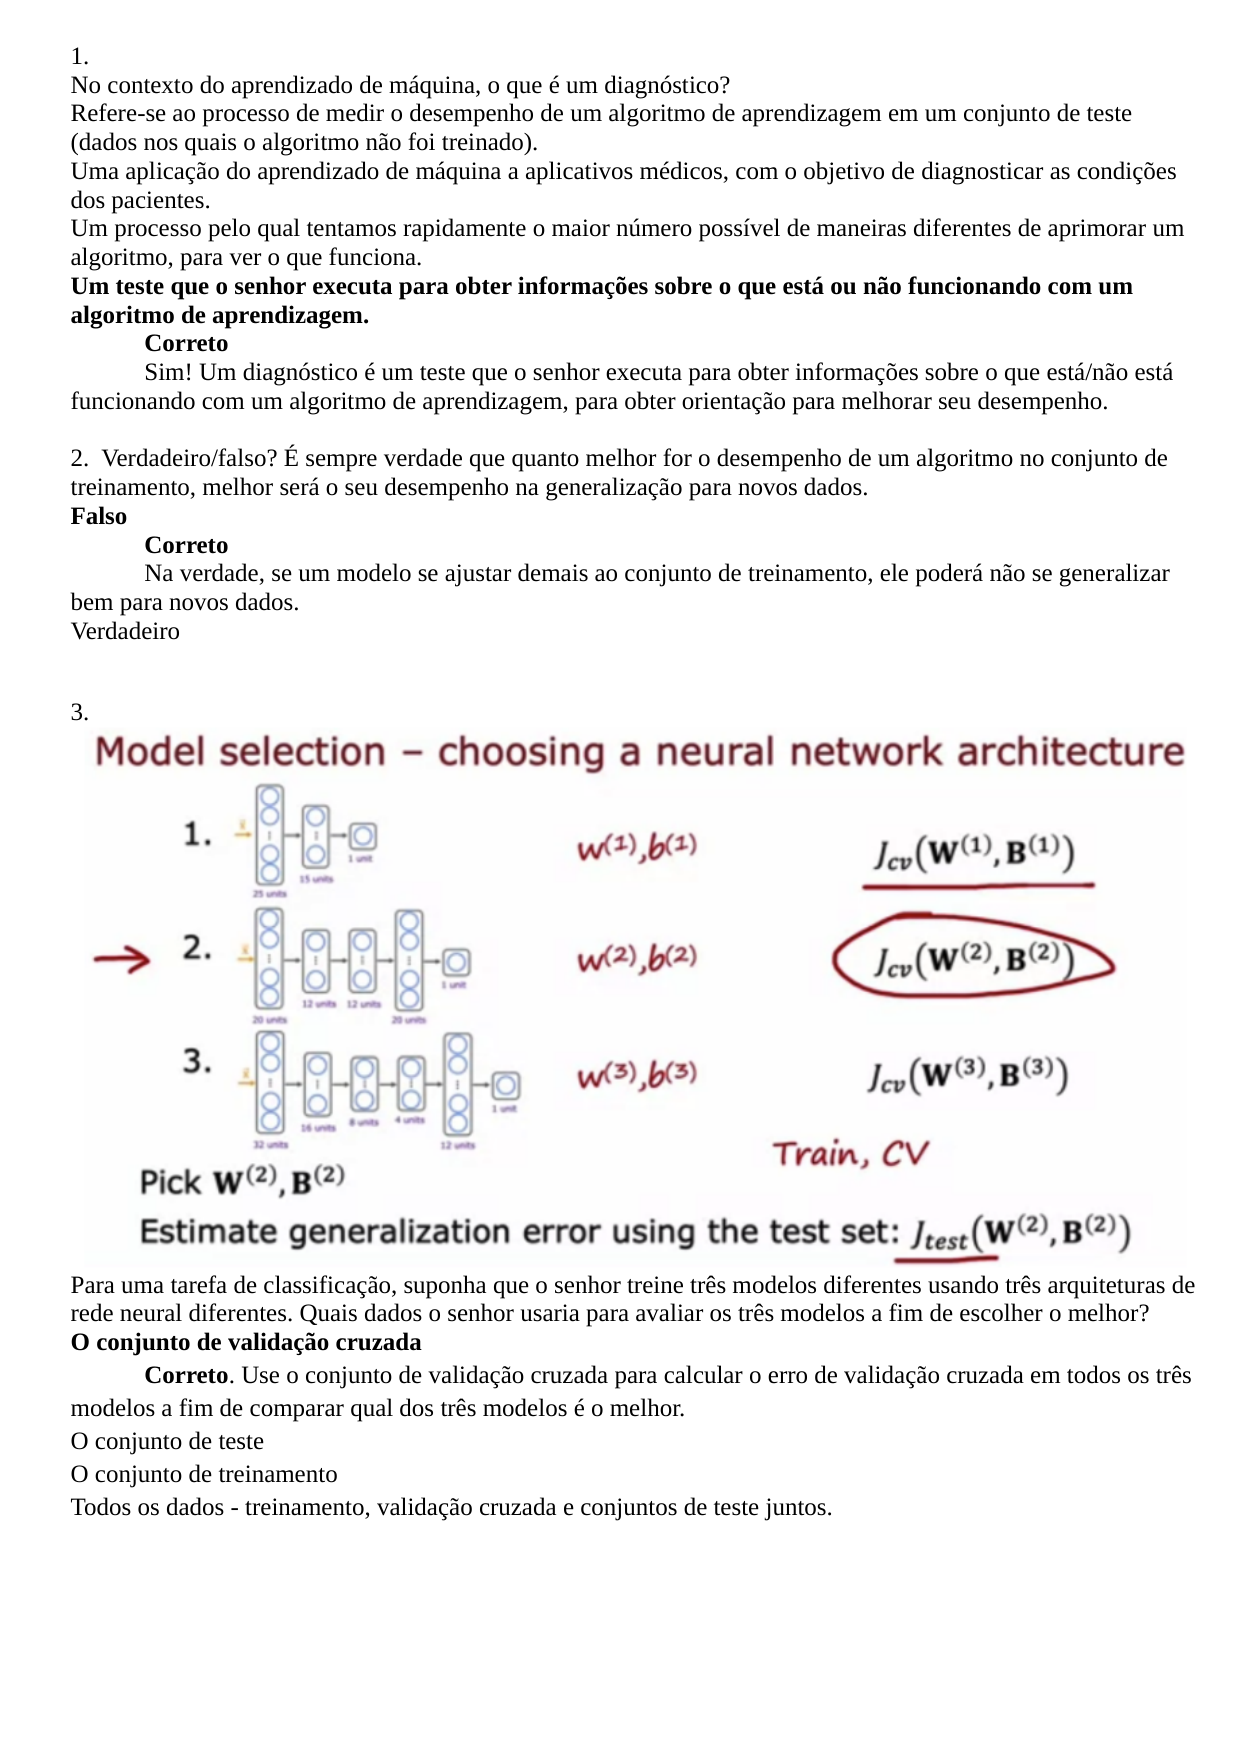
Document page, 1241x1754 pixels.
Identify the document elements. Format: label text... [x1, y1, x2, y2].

picture [70, 725, 1200, 1270]
text Verdadeiro [70, 616, 1199, 678]
text Correto [70, 328, 1199, 357]
text No contexto do aprendizado de máquina, o que é um diagnóstico? [70, 70, 1199, 98]
text Um processo pelo qual tentamos rapidamente o maior número possível de maneiras diferentes de aprimorar um algoritmo, para ver o que funciona. [70, 213, 1199, 271]
text 2. Verdadeiro/falso? É sempre verdade que quanto melhor for o desempenho de um algoritmo no conjunto de treinamento, melhor será o seu desempenho na generalização para novos dados. Falso Correto Na verdade, se um modelo se ajustar demais ao conjunto de treinamento, ele poderá não se generalizar bem para novos dados. [70, 443, 1199, 616]
text Sim! Um diagnóstico é um teste que o senhor executa para obter informações sobre o que está/não está funcionando com um algoritmo de aprendizagem, para obter orientação para melhorar seu desempenho. [70, 357, 1199, 415]
text Refere-se ao processo de medir o desempenho de um algoritmo de aprendizagem em um conjunto de teste (dados nos quais o algoritmo não foi treinado). [70, 98, 1199, 156]
text 1. [70, 41, 1199, 70]
text O conjunto de validação cruzada Correto. Use o conjunto de validação cruzada para calcular o erro de validação cruzada em todos os três modelos a fim de comparar qual dos três modelos é o melhor. O conjunto de teste O conjunto de treinamento Todos os dados - treinamento, validação cruzada e conjuntos de teste juntos. [70, 1327, 1199, 1554]
text Uma aplicação do aprendizado de máquina a aplicativos médicos, com o objetivo de diagnosticar as condições dos pacientes. [70, 156, 1199, 213]
text Um teste que o senhor executa para obter informações sobre o que está ou não funcionando com um algoritmo de aprendizagem. [70, 271, 1199, 328]
text Para uma tarefa de classificação, suponha que o senhor treine três modelos diferentes usando três arquiteturas de rede neural diferentes. Quais dados o senhor usaria para avaliar os três modelos a fim de escolher o melhor? [70, 1270, 1199, 1327]
text 3. [70, 697, 1199, 725]
